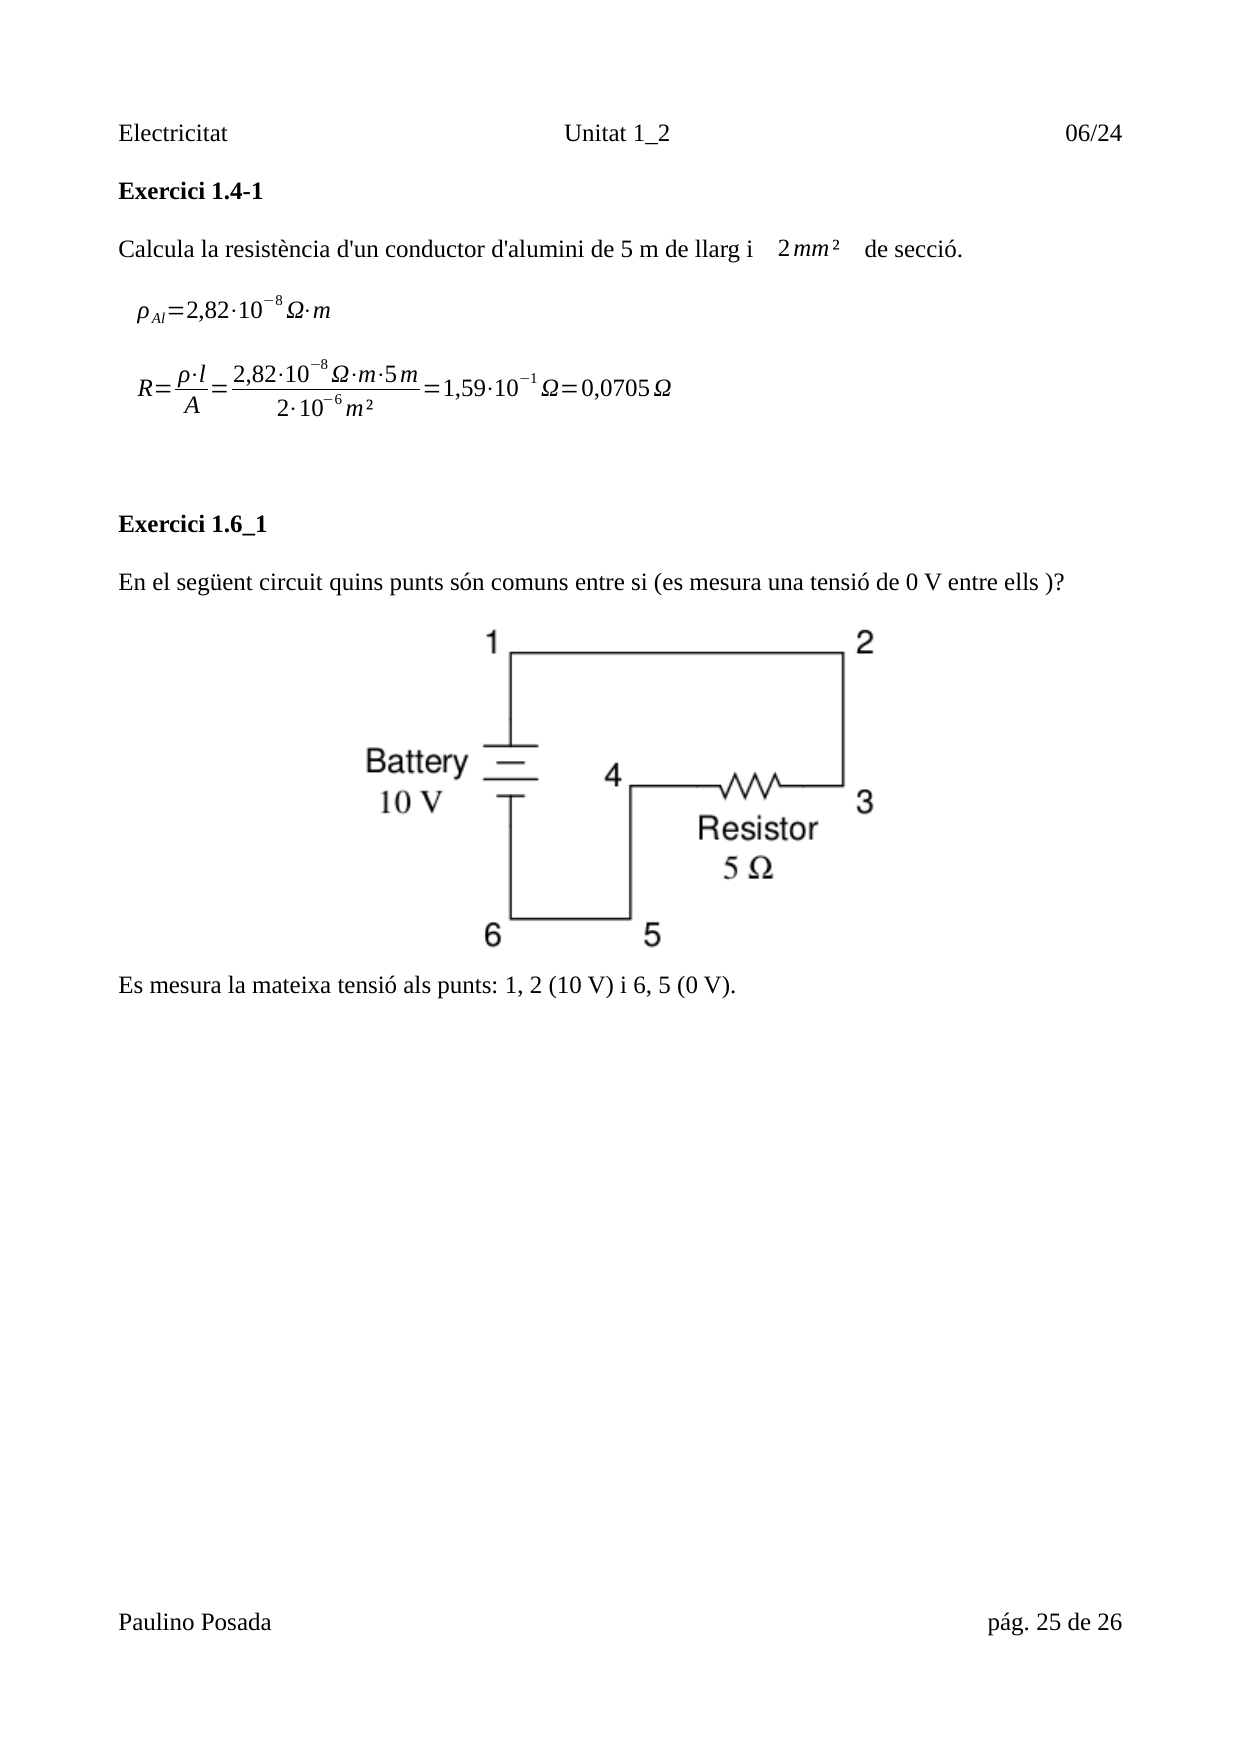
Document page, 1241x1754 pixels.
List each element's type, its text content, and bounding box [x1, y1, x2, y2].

text Calcula la resistència d'un conductor d'alumini de 5 m de llarg i de secció. [118, 234, 1122, 263]
text Exercici 1.6_1 [118, 509, 1122, 538]
text Es mesura la mateixa tensió als punts: 1, 2 (10 V) i 6, 5 (0 V). [118, 971, 1122, 999]
text En el següent circuit quins punts són comuns entre si (es mesura una tensió de 0 V entre ells )? [118, 567, 1122, 595]
text Exercici 1.4-1 [118, 176, 1122, 205]
picture [362, 624, 878, 954]
